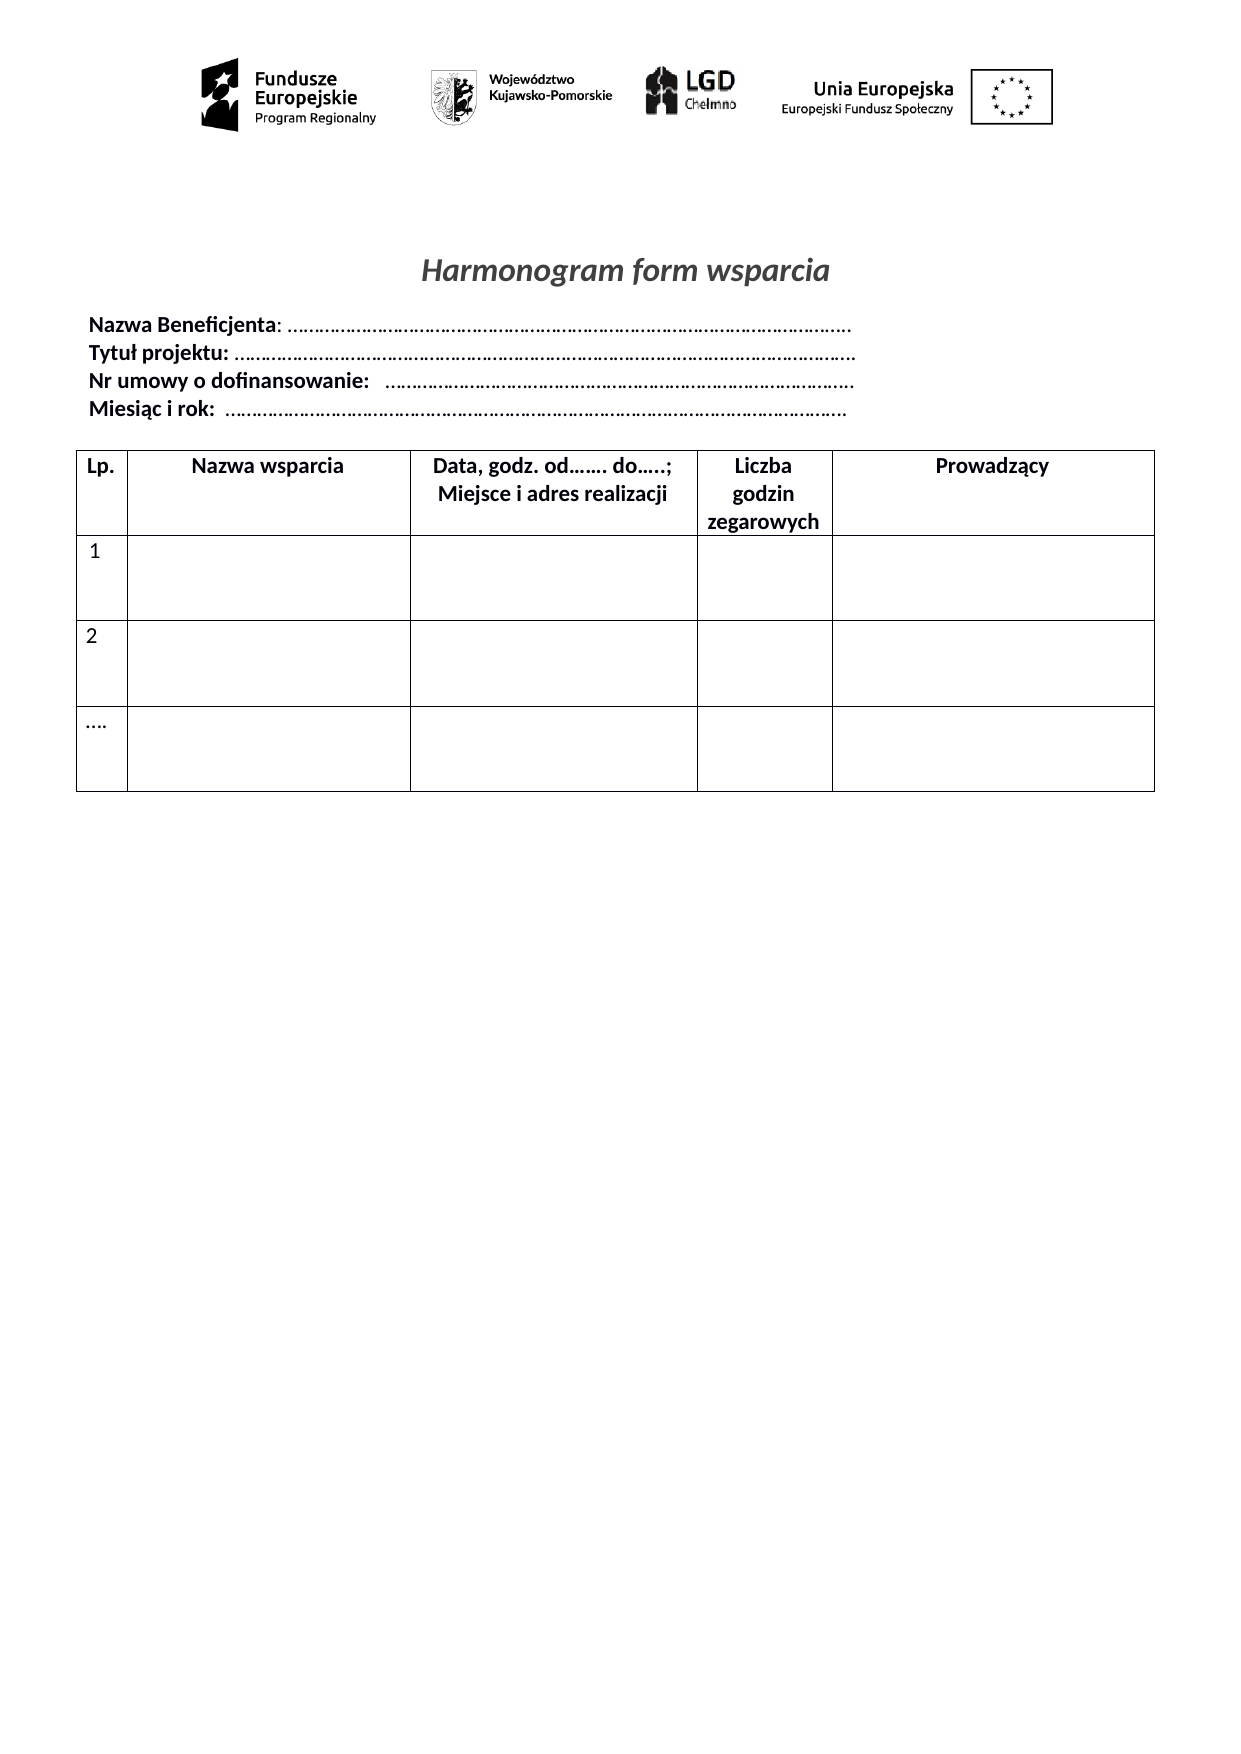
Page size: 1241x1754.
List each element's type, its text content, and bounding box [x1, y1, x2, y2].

table_cell [833, 621, 1154, 706]
table_cell [698, 536, 832, 620]
table_cell 2 [77, 621, 127, 706]
text Nr umowy o dofinansowanie: …………………………………………………………………………….. [89, 366, 1167, 394]
text Miesiąc i rok: ………………………………………………………………………………………………………. [89, 394, 1167, 422]
table_header Liczba godzin zegarowych [698, 451, 832, 535]
table_cell [128, 621, 410, 706]
table_cell [411, 536, 697, 620]
table_cell [411, 621, 697, 706]
table_cell [698, 707, 832, 791]
table_header Nazwa wsparcia [128, 451, 410, 535]
table_cell [411, 707, 697, 791]
table_cell 1 [77, 536, 127, 620]
table_cell [833, 707, 1154, 791]
table_header Prowadzący [833, 451, 1154, 535]
table_header Data, godz. od……. do…..; Miejsce i adres realizacji [411, 451, 697, 535]
table_cell [833, 536, 1154, 620]
table_cell [698, 621, 832, 706]
table_cell …. [77, 707, 127, 791]
table_cell [128, 707, 410, 791]
text Tytuł projektu: ………………………………………………………………………………………………………. [89, 338, 1167, 366]
text Nazwa Beneficjenta: …………………………………………………………………………………………….. [89, 310, 1167, 338]
table_cell [128, 536, 410, 620]
text Harmonogram form wsparcia [179, 249, 1077, 290]
table_header Lp. [77, 451, 127, 535]
